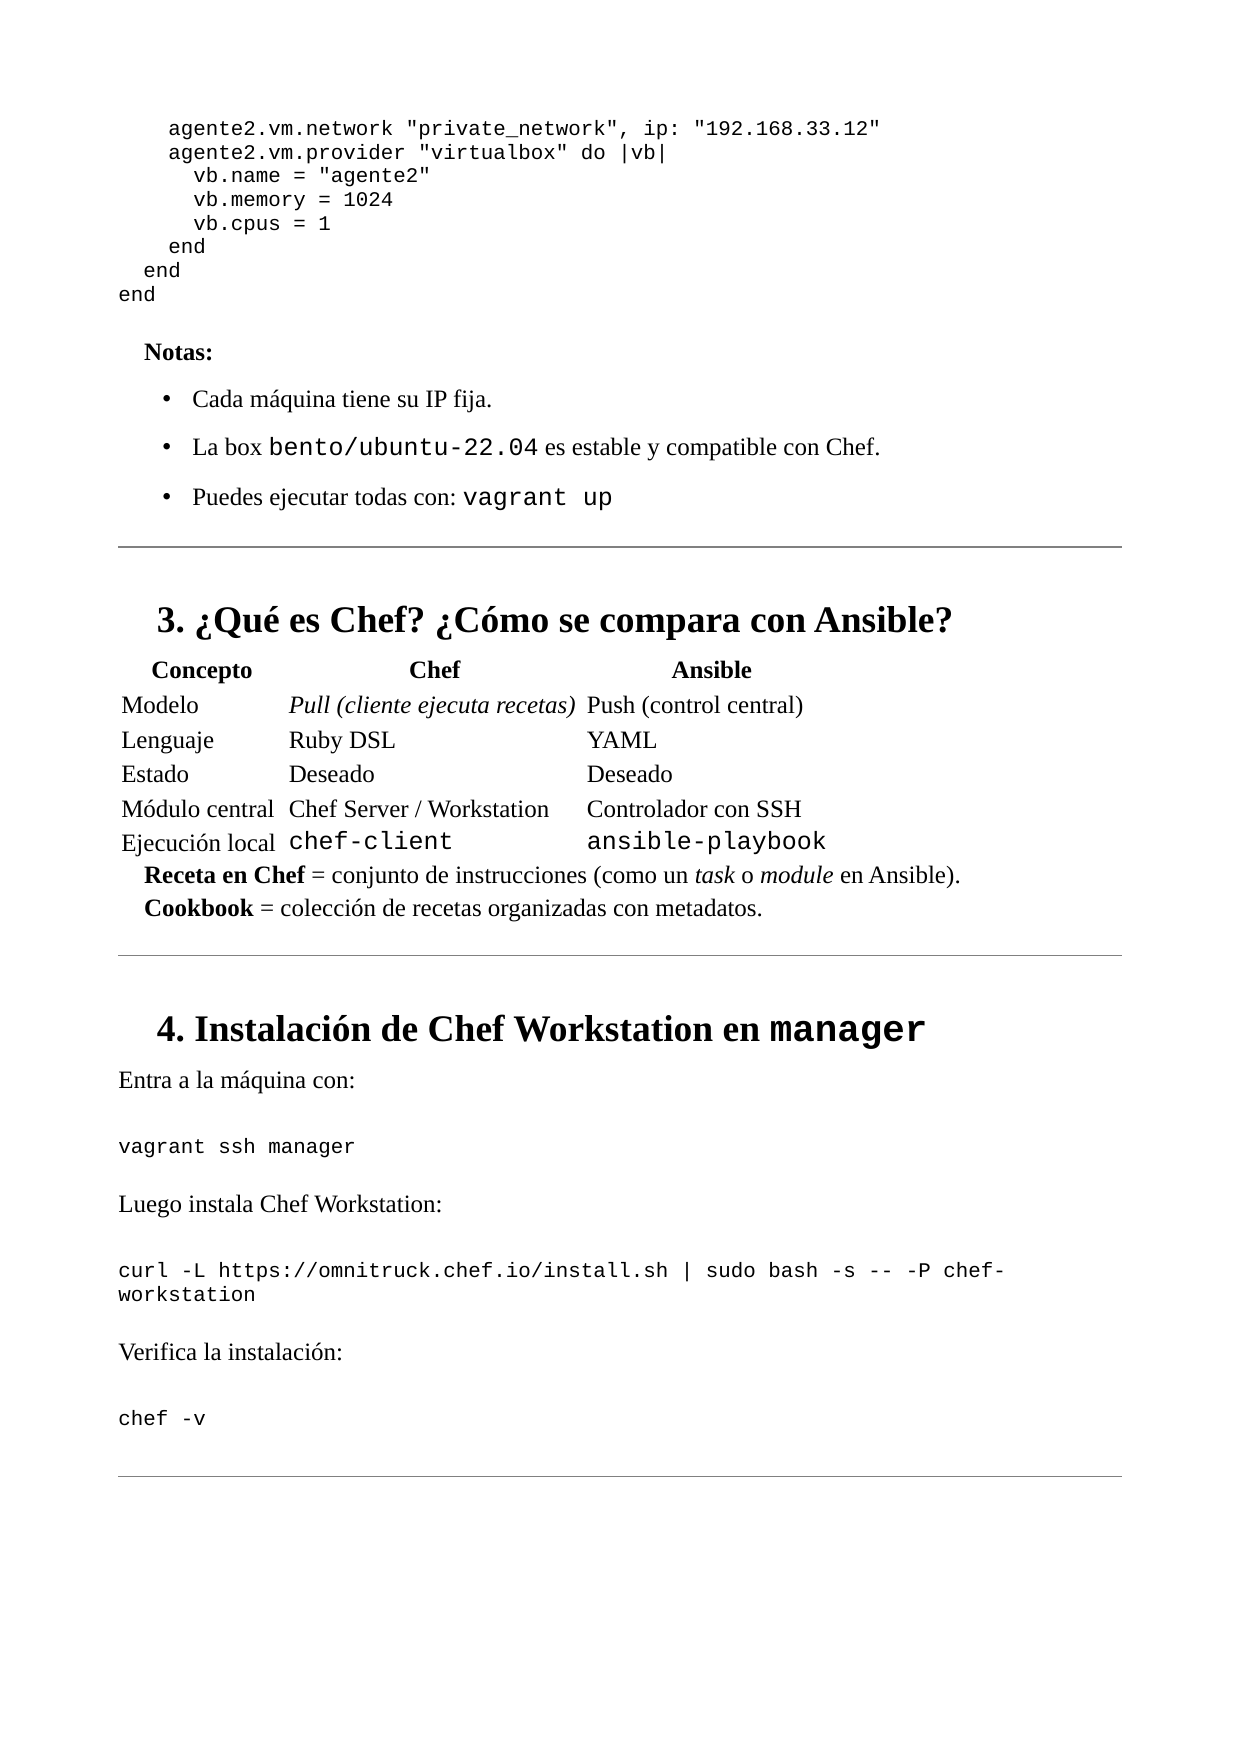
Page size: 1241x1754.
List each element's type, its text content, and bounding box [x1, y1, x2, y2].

table_cell Deseado [584, 756, 839, 791]
text end [118, 236, 1122, 260]
text Verifica la instalación: [118, 1337, 1122, 1366]
text 🔹 Receta en Chef = conjunto de instrucciones (como un task o module en Ansible). 🔹 Cookbook = colección de recetas organizadas con metadatos. [118, 860, 1122, 922]
table_cell Pull (cliente ejecuta recetas) [286, 687, 584, 722]
table_cell Estado [118, 756, 286, 791]
text vagrant ssh manager [118, 1136, 1122, 1159]
table_cell Push (control central) [584, 687, 839, 722]
text curl -L https://omnitruck.chef.io/install.sh | sudo bash -s -- -P chef-workstation [118, 1260, 1122, 1308]
table_cell chef-client [286, 826, 584, 860]
subtitle 🔸 3. ¿Qué es Chef? ¿Cómo se compara con Ansible? [118, 597, 1122, 640]
text 📌 Notas: [118, 337, 1122, 366]
table_cell Deseado [286, 756, 584, 791]
table_cell Módulo central [118, 791, 286, 826]
table_header Chef [286, 653, 584, 687]
table_cell YAML [584, 722, 839, 756]
text chef -v [118, 1408, 1122, 1432]
text agente2.vm.network "private_network", ip: "192.168.33.12" [118, 118, 1122, 142]
list Puedes ejecutar todas con: vagrant up [162, 482, 1122, 513]
list Cada máquina tiene su IP fija. [162, 384, 1122, 413]
table_header Concepto [118, 653, 286, 687]
table_cell Ejecución local [118, 826, 286, 860]
table_cell Controlador con SSH [584, 791, 839, 826]
text vb.cpus = 1 [118, 213, 1122, 236]
table_cell Ruby DSL [286, 722, 584, 756]
list La box bento/ubuntu-22.04 es estable y compatible con Chef. [162, 432, 1122, 463]
subtitle 🔸 4. Instalación de Chef Workstation en manager [118, 1006, 1122, 1052]
text end [118, 260, 1122, 284]
text vb.name = "agente2" [118, 165, 1122, 189]
text Luego instala Chef Workstation: [118, 1189, 1122, 1218]
text vb.memory = 1024 [118, 189, 1122, 213]
text agente2.vm.provider "virtualbox" do |vb| [118, 142, 1122, 165]
text Entra a la máquina con: [118, 1065, 1122, 1093]
table_cell Modelo [118, 687, 286, 722]
table_cell Chef Server / Workstation [286, 791, 584, 826]
table_cell ansible-playbook [584, 826, 839, 860]
text end [118, 284, 1122, 307]
table_cell Lenguaje [118, 722, 286, 756]
table_header Ansible [584, 653, 839, 687]
